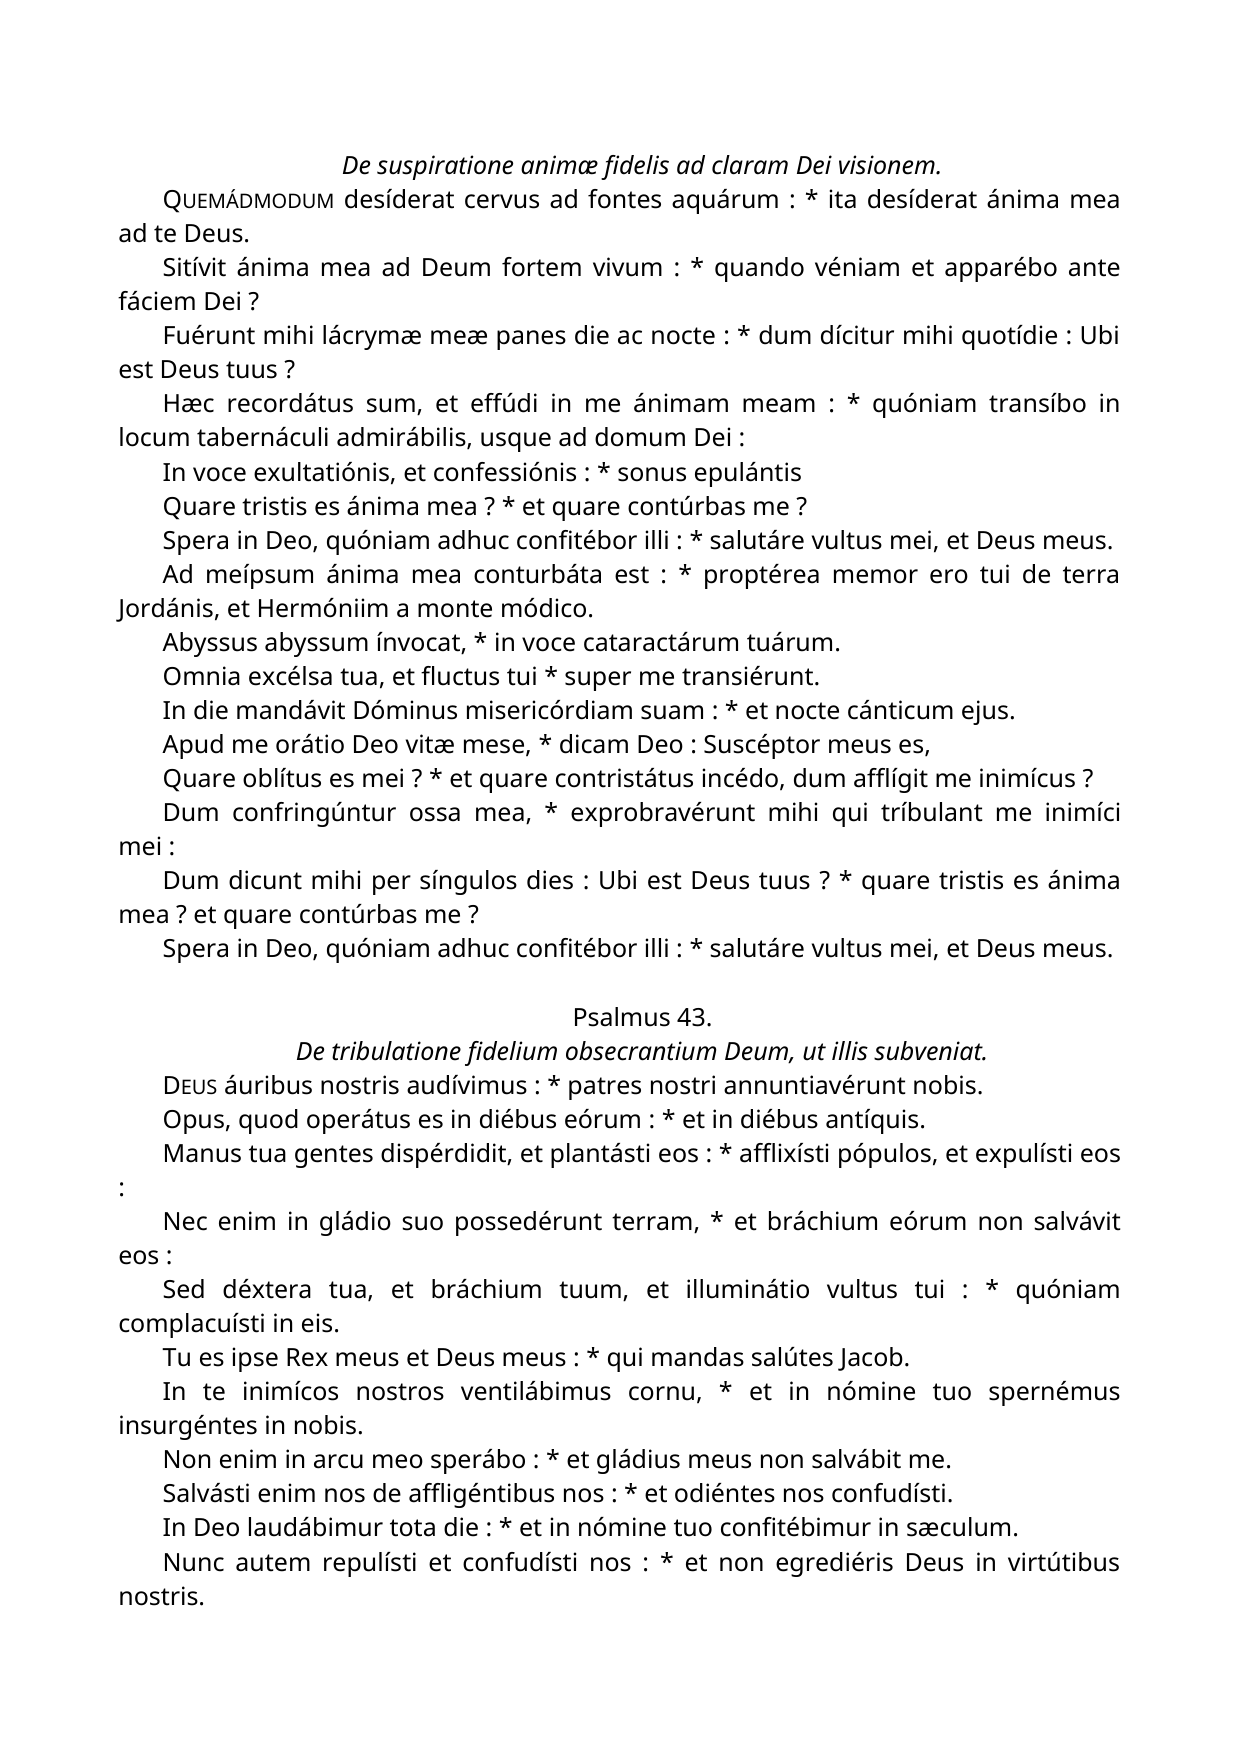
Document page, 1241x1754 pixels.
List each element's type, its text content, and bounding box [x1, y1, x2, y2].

text In die mandávit Dóminus misericórdiam suam : * et nocte cánticum ejus. [118, 693, 1122, 727]
text Spera in Deo, quóniam adhuc confitébor illi : * salutáre vultus mei, et Deus meus. [118, 931, 1122, 965]
text Quemádmodum desíderat cervus ad fontes aquárum : * ita desíderat ánima mea ad te Deus. [118, 182, 1122, 250]
text Sed déxtera tua, et bráchium tuum, et illuminátio vultus tui : * quóniam complacuísti in eis. [118, 1272, 1122, 1340]
text Nec enim in gládio suo possedérunt terram, * et bráchium eórum non salvávit eos : [118, 1203, 1122, 1272]
text Dum dicunt mihi per síngulos dies : Ubi est Deus tuus ? * quare tristis es ánima mea ? et quare contúrbas me ? [118, 863, 1122, 931]
text Quare tristis es ánima mea ? * et quare contúrbas me ? [118, 488, 1122, 522]
text In te inimícos nostros ventilábimus cornu, * et in nómine tuo spernémus insurgéntes in nobis. [118, 1374, 1122, 1442]
text Hæc recordátus sum, et effúdi in me ánimam meam : * quóniam transíbo in locum tabernáculi admirábilis, usque ad domum Dei : [118, 386, 1122, 454]
text Manus tua gentes dispérdidit, et plantásti eos : * afflixísti pópulos, et expulísti eos : [118, 1135, 1122, 1203]
text De tribulatione fidelium obsecrantium Deum, ut illis subveniat. [118, 1033, 1122, 1067]
text In Deo laudábimur tota die : * et in nómine tuo confitébimur in sæculum. [118, 1510, 1122, 1544]
text Opus, quod operátus es in diébus eórum : * et in diébus antíquis. [118, 1101, 1122, 1135]
text Deus áuribus nostris audívimus : * patres nostri annuntiavérunt nobis. [118, 1067, 1122, 1101]
text Fuérunt mihi lácrymæ meæ panes die ac nocte : * dum dícitur mihi quotídie : Ubi est Deus tuus ? [118, 318, 1122, 386]
text Psalmus 43. [118, 999, 1122, 1033]
text Ad meípsum ánima mea conturbáta est : * proptérea memor ero tui de terra Jordánis, et Hermóniim a monte módico. [118, 556, 1122, 624]
text Tu es ipse Rex meus et Deus meus : * qui mandas salútes Jacob. [118, 1340, 1122, 1374]
text Omnia excélsa tua, et fluctus tui * super me transiérunt. [118, 658, 1122, 693]
text Spera in Deo, quóniam adhuc confitébor illi : * salutáre vultus mei, et Deus meus. [118, 522, 1122, 556]
text De suspiratione animæ fidelis ad claram Dei visionem. [118, 148, 1122, 182]
text Sitívit ánima mea ad Deum fortem vivum : * quando véniam et apparébo ante fáciem Dei ? [118, 250, 1122, 318]
text In voce exultatiónis, et confessiónis : * sonus epulántis [118, 454, 1122, 488]
text Nunc autem repulísti et confudísti nos : * et non egrediéris Deus in virtútibus nostris. [118, 1544, 1122, 1612]
text Abyssus abyssum ínvocat, * in voce cataractárum tuárum. [118, 624, 1122, 658]
text Non enim in arcu meo sperábo : * et gládius meus non salvábit me. [118, 1442, 1122, 1476]
text Salvásti enim nos de affligéntibus nos : * et odiéntes nos confudísti. [118, 1476, 1122, 1510]
text Quare oblítus es mei ? * et quare contristátus incédo, dum afflígit me inimícus ? [118, 761, 1122, 795]
text Apud me orátio Deo vitæ mese, * dicam Deo : Suscéptor meus es, [118, 727, 1122, 761]
text Dum confringúntur ossa mea, * exprobravérunt mihi qui tríbulant me inimíci mei : [118, 795, 1122, 863]
